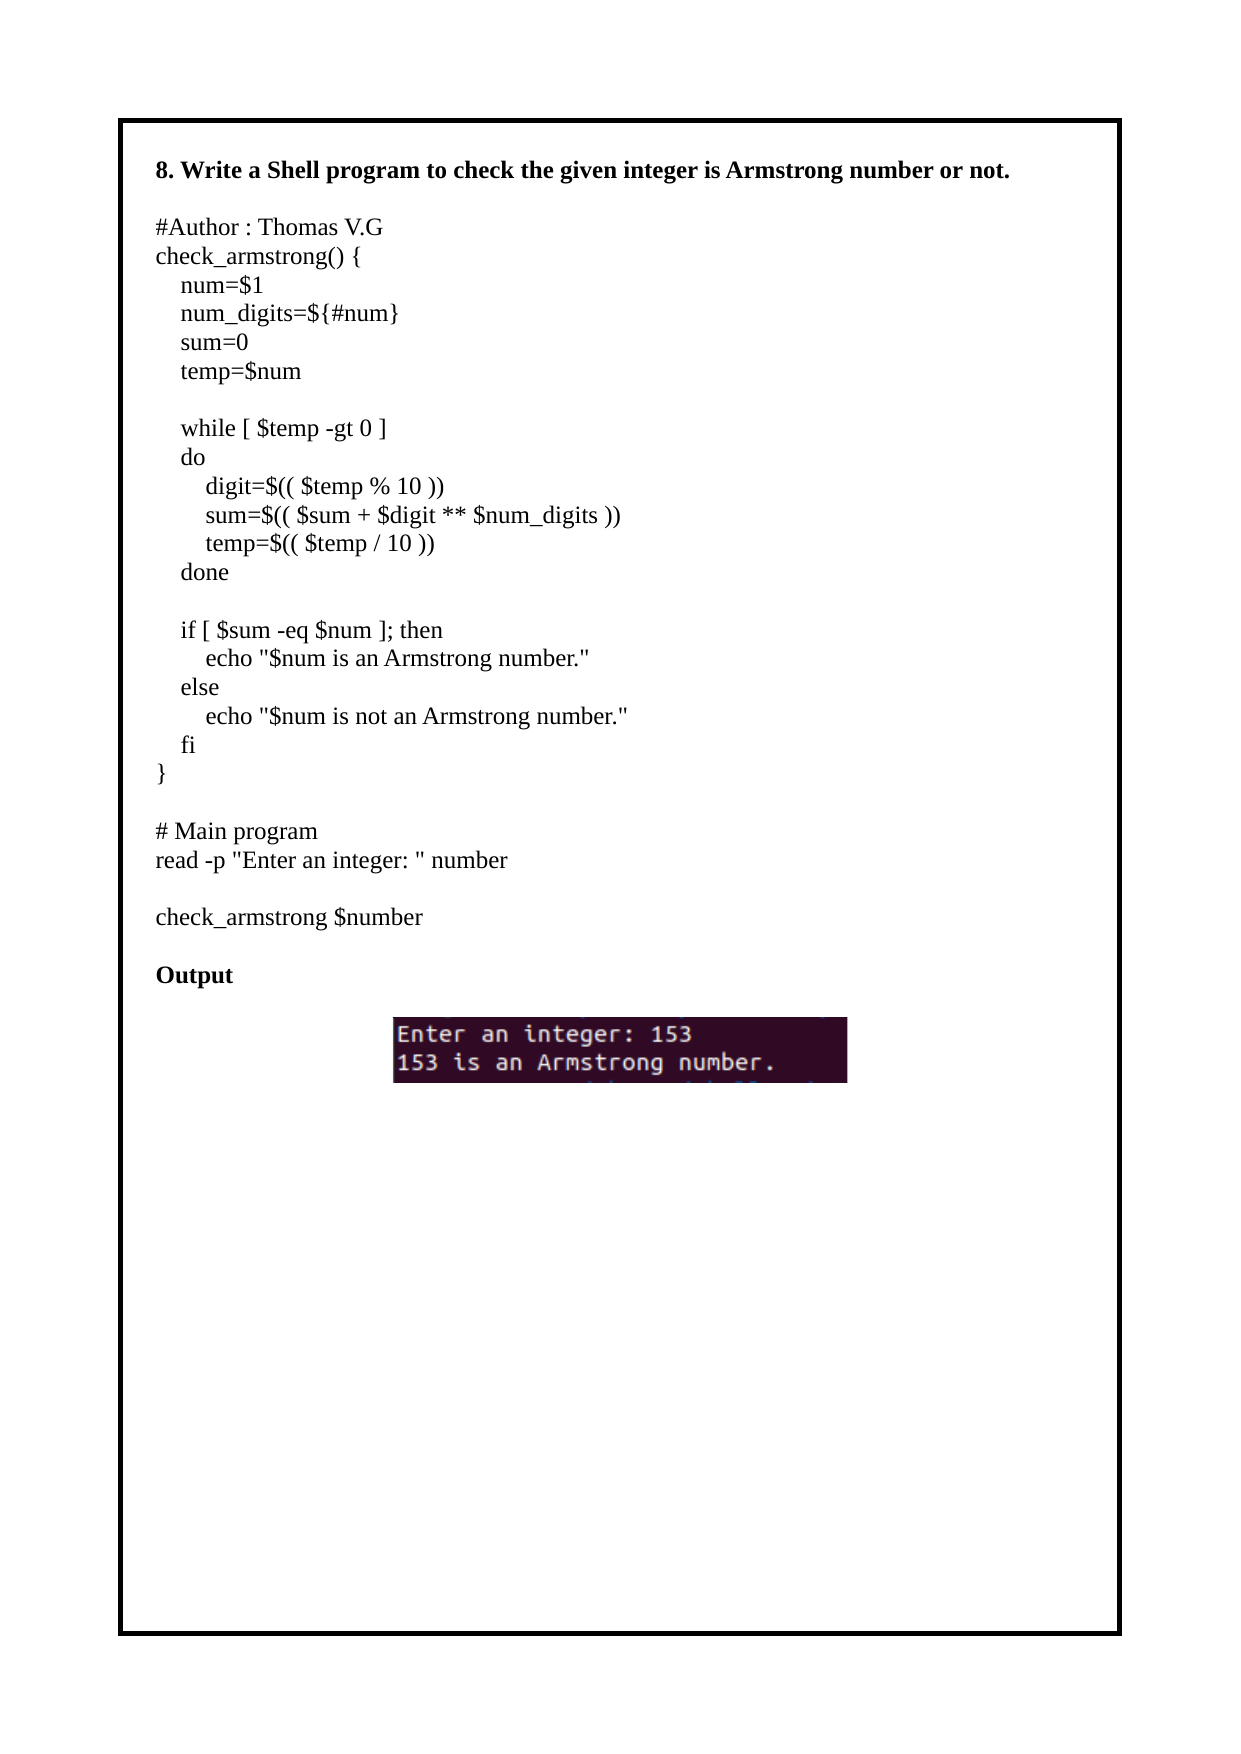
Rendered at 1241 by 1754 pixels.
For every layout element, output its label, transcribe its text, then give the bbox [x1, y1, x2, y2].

text num_digits=${#num} [155, 298, 1114, 327]
picture [392, 1017, 848, 1083]
text read -p "Enter an integer: " number [155, 845, 1114, 873]
text 8. Write a Shell program to check the given integer is Armstrong number or not. [155, 155, 1114, 183]
text if [ $sum -eq $num ]; then [155, 615, 1114, 643]
text sum=$(( $sum + $digit ** $num_digits )) [155, 500, 1114, 528]
text fi [155, 730, 1114, 758]
text temp=$num [155, 356, 1114, 385]
text echo "$num is an Armstrong number." [155, 643, 1114, 672]
text check_armstrong $number [155, 902, 1114, 931]
text temp=$(( $temp / 10 )) [155, 528, 1114, 557]
text echo "$num is not an Armstrong number." [155, 701, 1114, 730]
text while [ $temp -gt 0 ] [155, 413, 1114, 442]
text check_armstrong() { [155, 241, 1114, 270]
text Output [155, 960, 1114, 988]
text else [155, 672, 1114, 701]
text } [155, 758, 1114, 787]
text digit=$(( $temp % 10 )) [155, 471, 1114, 500]
text #Author : Thomas V.G [155, 212, 1114, 241]
text num=$1 [155, 270, 1114, 298]
text done [155, 557, 1114, 586]
text sum=0 [155, 327, 1114, 356]
text # Main program [155, 816, 1114, 845]
text do [155, 442, 1114, 471]
